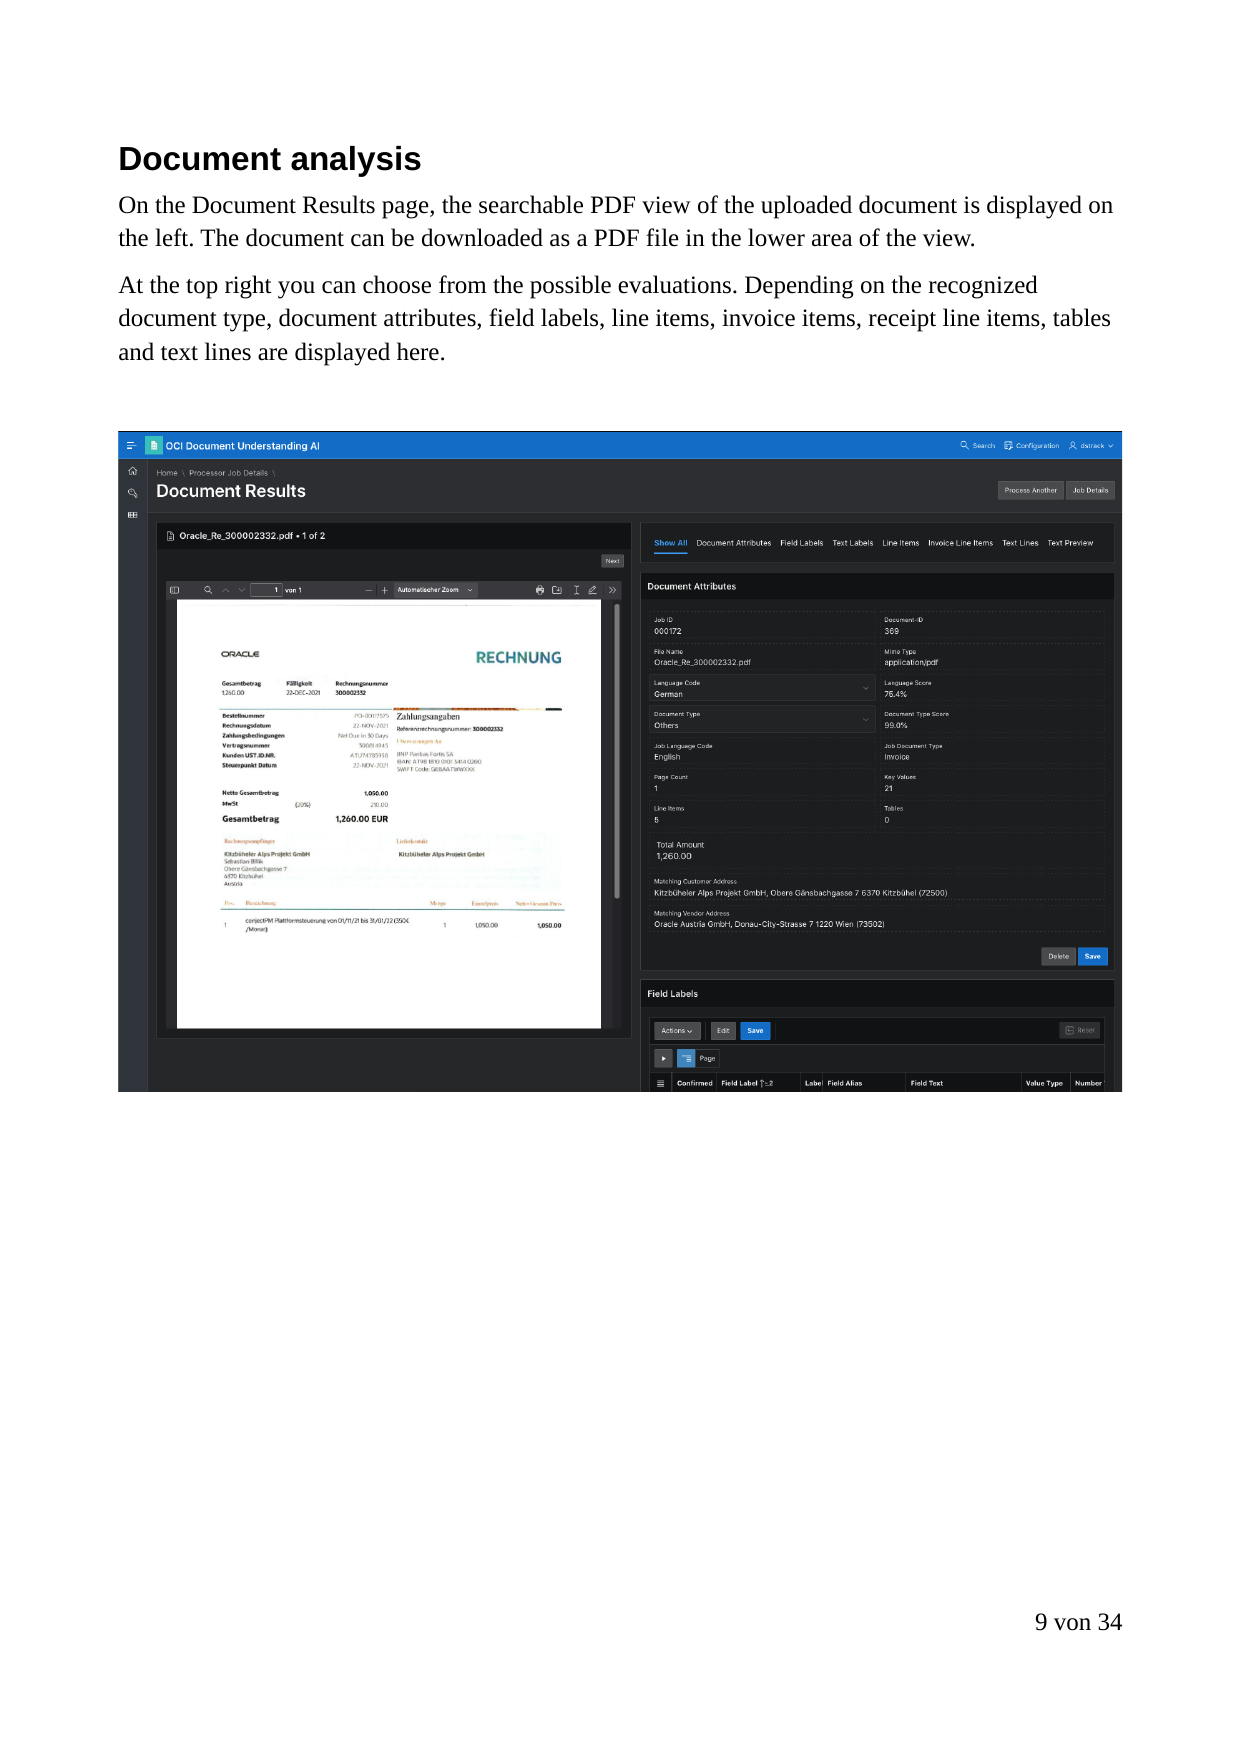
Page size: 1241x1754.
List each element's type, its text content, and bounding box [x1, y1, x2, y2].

subtitle Document analysis [118, 139, 1122, 177]
picture [118, 431, 1123, 1092]
text On the Document Results page, the searchable PDF view of the uploaded document is displayed on the left. The document can be downloaded as a PDF file in the lower area of the view. [118, 190, 1122, 252]
text At the top right you can choose from the possible evaluations. Depending on the recognized document type, document attributes, field labels, line items, invoice items, receipt line items, tables and text lines are displayed here. [118, 271, 1122, 365]
